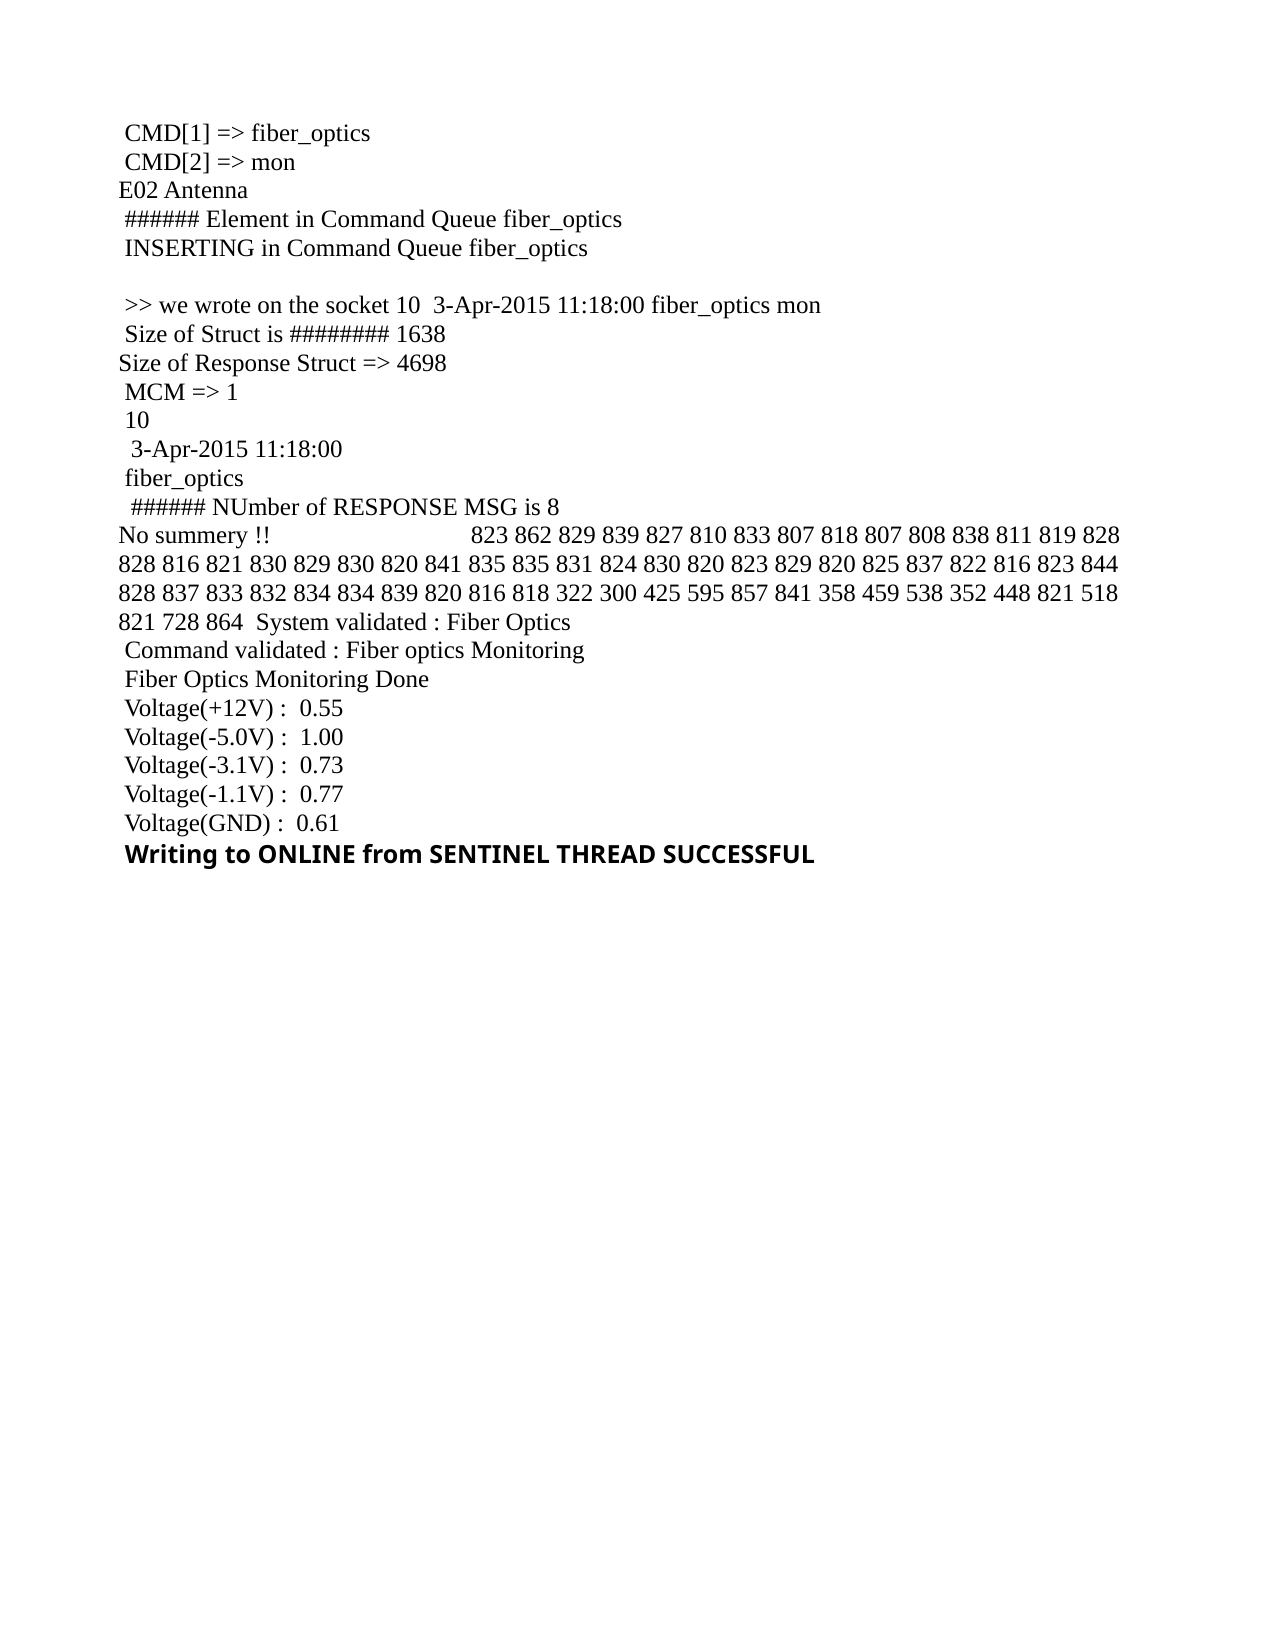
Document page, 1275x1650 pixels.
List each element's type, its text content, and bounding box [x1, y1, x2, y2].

text Command validated : Fiber optics Monitoring [118, 636, 1157, 664]
text ###### NUmber of RESPONSE MSG is 8 [118, 492, 1157, 521]
text Voltage(+12V) : 0.55 [118, 693, 1157, 722]
text Size of Struct is ######## 1638 [118, 319, 1157, 348]
text >> we wrote on the socket 10 3-Apr-2015 11:18:00 fiber_optics mon [118, 291, 1157, 319]
text Voltage(-1.1V) : 0.77 [118, 779, 1157, 808]
text Voltage(-5.0V) : 1.00 [118, 722, 1157, 751]
text Size of Response Struct => 4698 [118, 348, 1157, 377]
text MCM => 1 [118, 377, 1157, 406]
text No summery !! 823 862 829 839 827 810 833 807 818 807 808 838 811 819 828 828 816 821 830 829 830 820 841 835 835 831 824 830 820 823 829 820 825 837 822 816 823 844 828 837 833 832 834 834 839 820 816 818 322 300 425 595 857 841 358 459 538 352 448 821 518 821 728 864 System validated : Fiber Optics [118, 521, 1157, 636]
text Fiber Optics Monitoring Done [118, 664, 1157, 693]
text Writing to ONLINE from SENTINEL THREAD SUCCESSFUL [118, 837, 1157, 871]
text 10 [118, 406, 1157, 434]
text Voltage(GND) : 0.61 [118, 808, 1157, 837]
text fiber_optics [118, 463, 1157, 492]
text ###### Element in Command Queue fiber_optics [118, 204, 1157, 233]
text CMD[2] => mon [118, 147, 1157, 176]
text INSERTING in Command Queue fiber_optics [118, 233, 1157, 262]
text Voltage(-3.1V) : 0.73 [118, 751, 1157, 779]
text E02 Antenna [118, 176, 1157, 204]
text 3-Apr-2015 11:18:00 [118, 434, 1157, 463]
text CMD[1] => fiber_optics [118, 118, 1157, 147]
